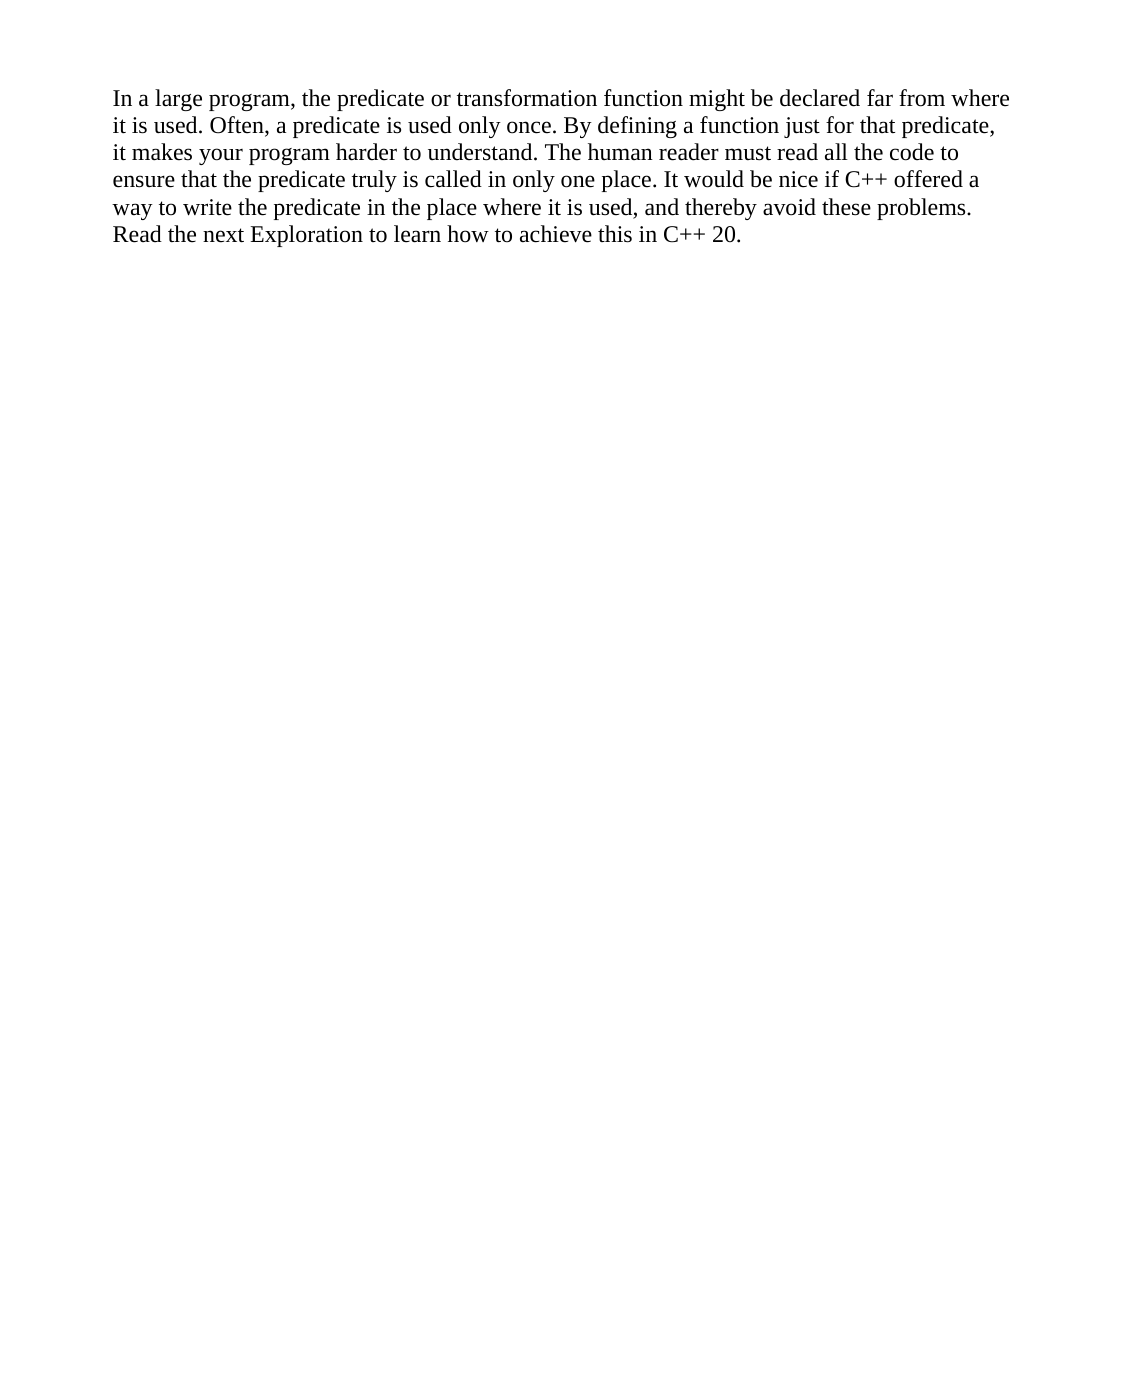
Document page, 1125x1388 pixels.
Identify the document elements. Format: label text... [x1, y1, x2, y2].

text In a large program, the predicate or transformation function might be declared far from where it is used. Often, a predicate is used only once. By defining a function just for that predicate, it makes your program harder to understand. The human reader must read all the code to ensure that the predicate truly is called in only one place. It would be nice if C++ offered a way to write the predicate in the place where it is used, and thereby avoid these problems. Read the next Exploration to learn how to achieve this in C++ 20. [112, 85, 1012, 247]
